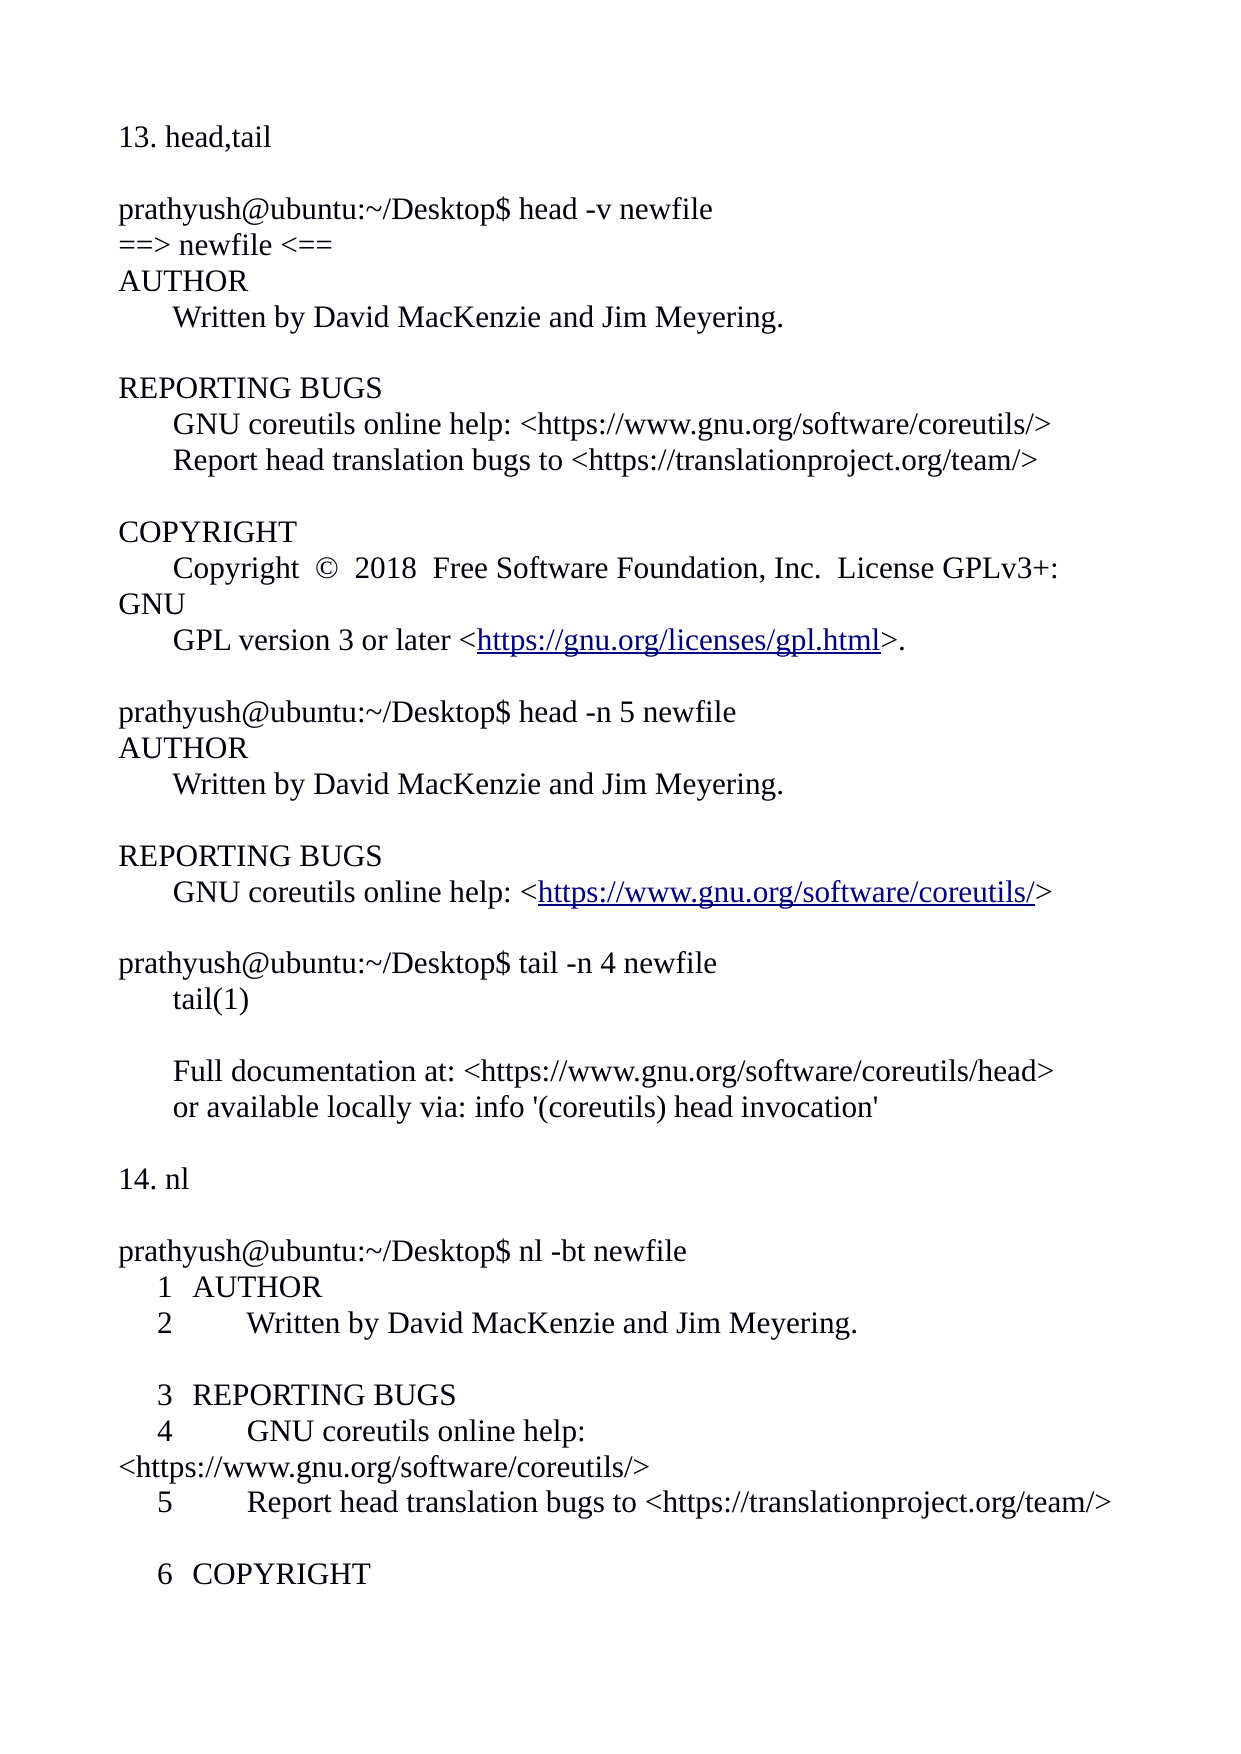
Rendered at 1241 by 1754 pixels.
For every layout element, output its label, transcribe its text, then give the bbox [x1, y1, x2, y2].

text 6 COPYRIGHT [118, 1556, 1122, 1592]
text ==> newfile <== [118, 226, 1122, 262]
text tail(1) [118, 981, 1122, 1017]
text 14. nl [118, 1160, 1122, 1196]
text 3 REPORTING BUGS [118, 1376, 1122, 1412]
text Written by David MacKenzie and Jim Meyering. [118, 765, 1122, 801]
text 1 AUTHOR [118, 1268, 1122, 1304]
text prathyush@ubuntu:~/Desktop$ nl -bt newfile [118, 1232, 1122, 1268]
text GNU coreutils online help: <https://www.gnu.org/software/coreutils/> [118, 406, 1122, 442]
text Written by David MacKenzie and Jim Meyering. [118, 298, 1122, 334]
text COPYRIGHT [118, 513, 1122, 549]
text 4 GNU coreutils online help: <https://www.gnu.org/software/coreutils/> [118, 1412, 1122, 1484]
text REPORTING BUGS [118, 370, 1122, 406]
text AUTHOR [118, 729, 1122, 765]
text Full documentation at: <https://www.gnu.org/software/coreutils/head> [118, 1052, 1122, 1088]
text Report head translation bugs to <https://translationproject.org/team/> [118, 442, 1122, 477]
text AUTHOR [118, 262, 1122, 298]
text 2 Written by David MacKenzie and Jim Meyering. [118, 1304, 1122, 1340]
text Copyright © 2018 Free Software Foundation, Inc. License GPLv3+: GNU [118, 549, 1122, 621]
text prathyush@ubuntu:~/Desktop$ tail -n 4 newfile [118, 945, 1122, 981]
text GNU coreutils online help: <https://www.gnu.org/software/coreutils/> [118, 873, 1122, 909]
text 13. head,tail [118, 118, 1122, 154]
text prathyush@ubuntu:~/Desktop$ head -v newfile [118, 190, 1122, 226]
text or available locally via: info '(coreutils) head invocation' [118, 1088, 1122, 1124]
text prathyush@ubuntu:~/Desktop$ head -n 5 newfile [118, 693, 1122, 729]
text GPL version 3 or later <https://gnu.org/licenses/gpl.html>. [118, 621, 1122, 657]
text 5 Report head translation bugs to <https://translationproject.org/team/> [118, 1484, 1122, 1520]
text REPORTING BUGS [118, 837, 1122, 873]
